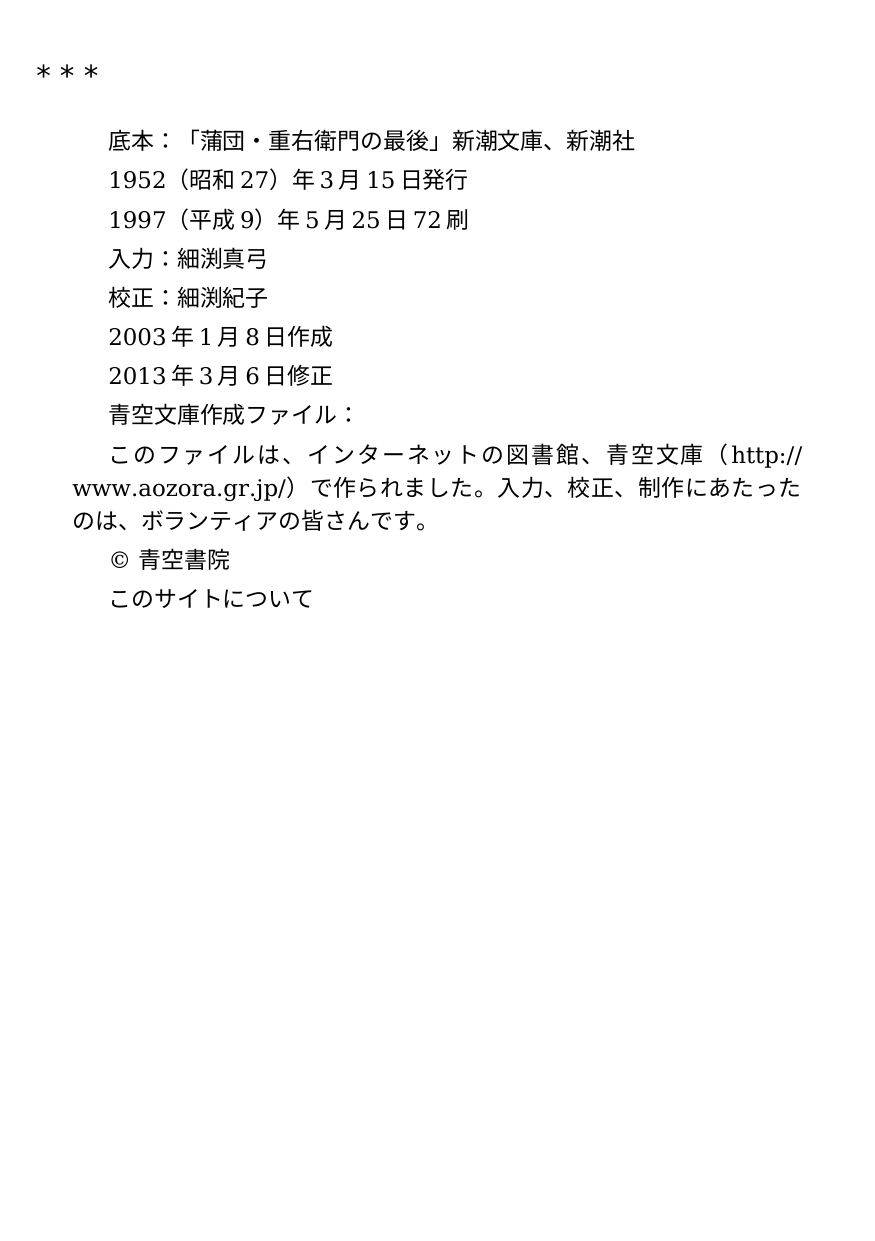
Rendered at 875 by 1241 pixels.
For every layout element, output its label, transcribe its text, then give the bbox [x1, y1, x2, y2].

text このファイルは、インターネットの図書館、青空文庫（http://www.aozora.gr.jp/）で作られました。入力、校正、制作にあたったのは、ボランティアの皆さんです。 [72, 437, 802, 536]
text 底本：「蒲団・重右衛門の最後」新潮文庫、新潮社 [72, 123, 802, 156]
text 入力：細渕真弓 [72, 241, 802, 274]
text 校正：細渕紀子 [72, 280, 802, 313]
text 青空文庫作成ファイル： [72, 397, 802, 431]
subtitle * * * [36, 60, 838, 94]
text このサイトについて [72, 581, 802, 614]
text 2003年1月8日作成 [72, 319, 802, 352]
text 1952（昭和27）年3月15日発行 [72, 162, 802, 196]
text 2013年3月6日修正 [72, 358, 802, 391]
text 1997（平成9）年5月25日72刷 [72, 202, 802, 235]
text © 青空書院 [72, 542, 802, 575]
